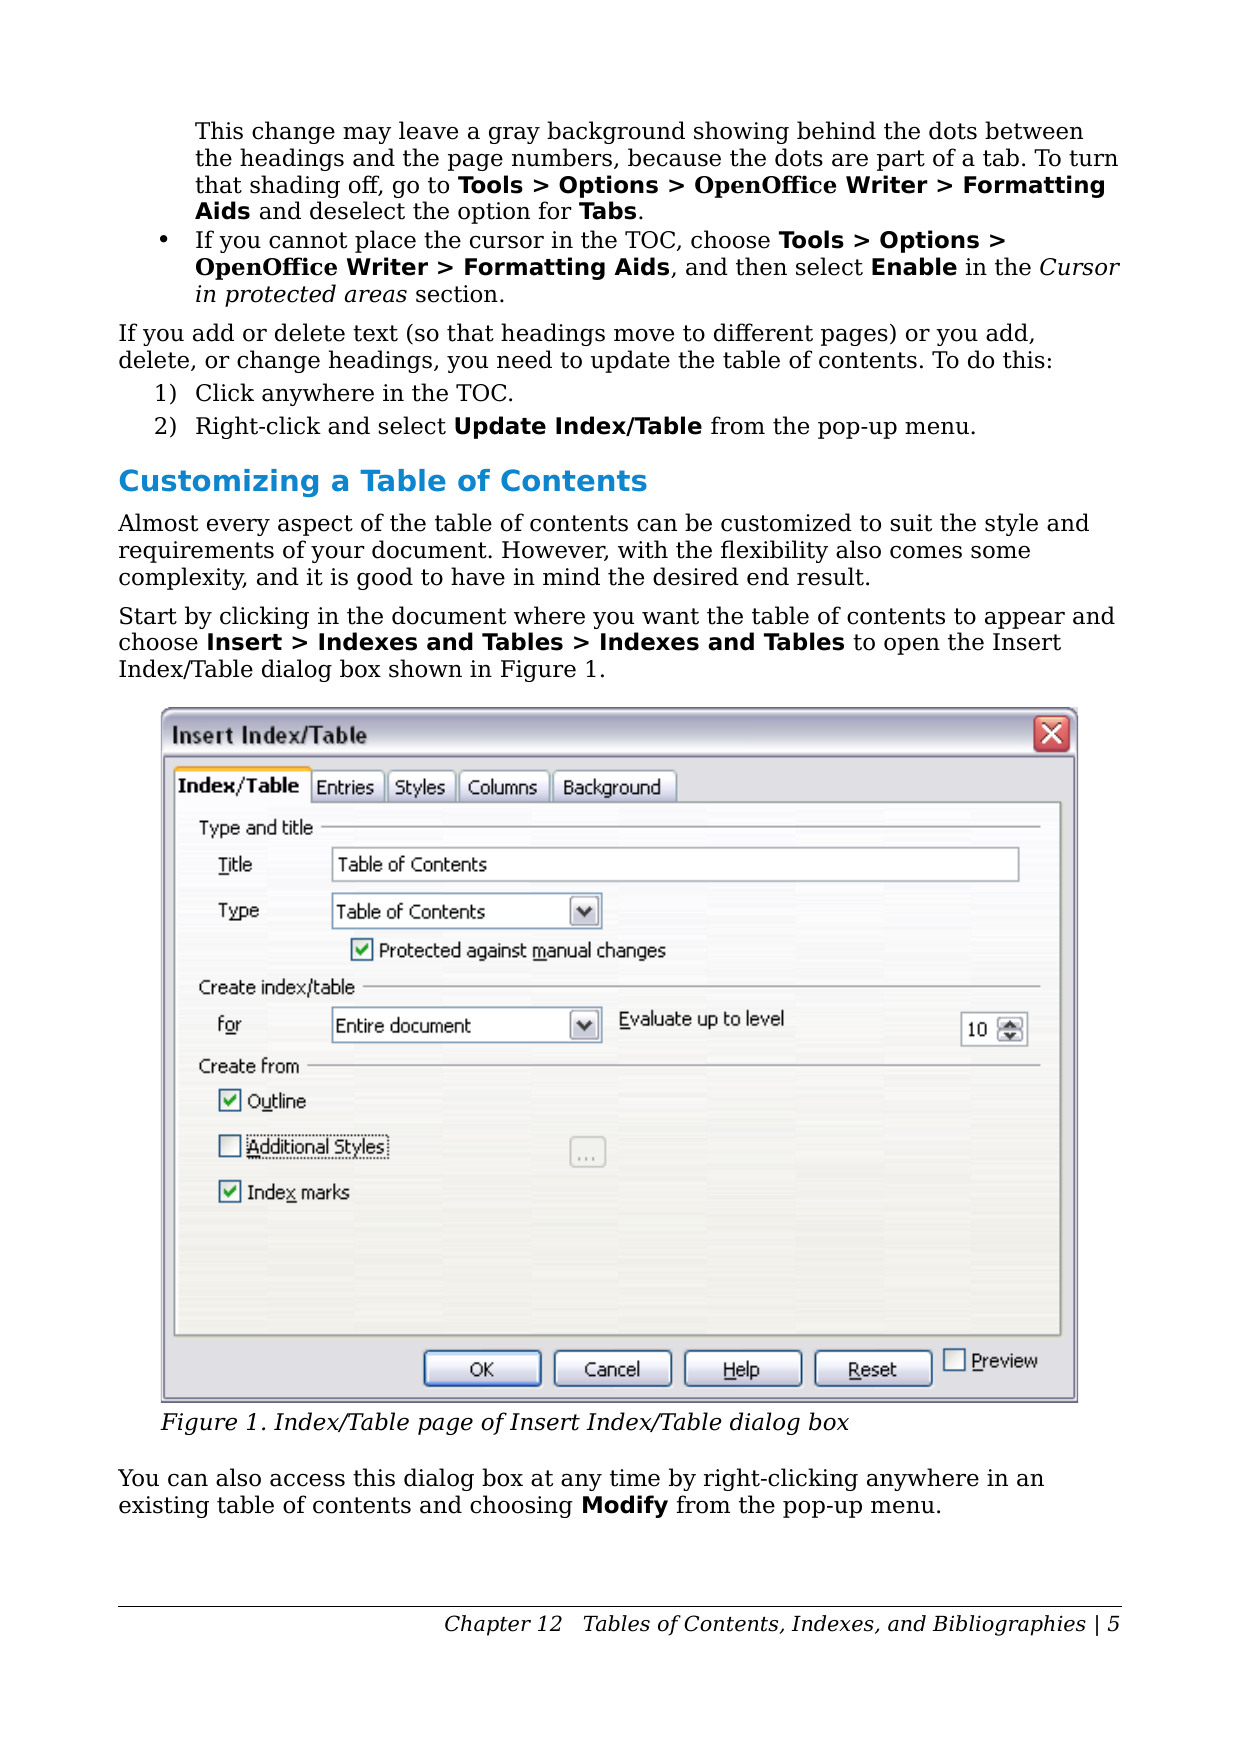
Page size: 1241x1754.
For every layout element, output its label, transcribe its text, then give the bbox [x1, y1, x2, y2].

list If you add or delete text (so that headings move to different pages) or you add, delete, or change headings, you need to update the table of contents. To do this: [118, 320, 1122, 374]
list Click anywhere in the TOC. [177, 380, 1122, 407]
list This change may leave a gray background showing behind the dots between the headings and the page numbers, because the dots are part of a tab. To turn that shading off, go to Tools > Options > OpenOffice Writer > Formatting Aids and deselect the option for Tabs. [195, 118, 1122, 225]
text You can also access this dialog box at any time by right-clicking anywhere in an existing table of contents and choosing Modify from the pop-up menu. [118, 1465, 1122, 1519]
picture [160, 707, 1079, 1403]
text Start by clicking in the document where you want the table of contents to appear and choose Insert > Indexes and Tables > Indexes and Tables to open the Insert Index/Table dialog box shown in Figure 1. [118, 603, 1122, 683]
text Almost every aspect of the table of contents can be customized to suit the style and requirements of your document. However, with the flexibility also comes some complexity, and it is good to have in mind the desired end result. [118, 510, 1122, 590]
list Right-click and select Update Index/Table from the pop-up menu. [177, 413, 1122, 440]
subtitle Customizing a Table of Contents [118, 464, 1122, 498]
text Figure 1. Index/Table page of Insert Index/Table dialog box [161, 1409, 1079, 1435]
list If you cannot place the cursor in the TOC, choose Tools > Options > OpenOffice Writer > Formatting Aids, and then select Enable in the Cursor in protected areas section. [156, 225, 1122, 308]
